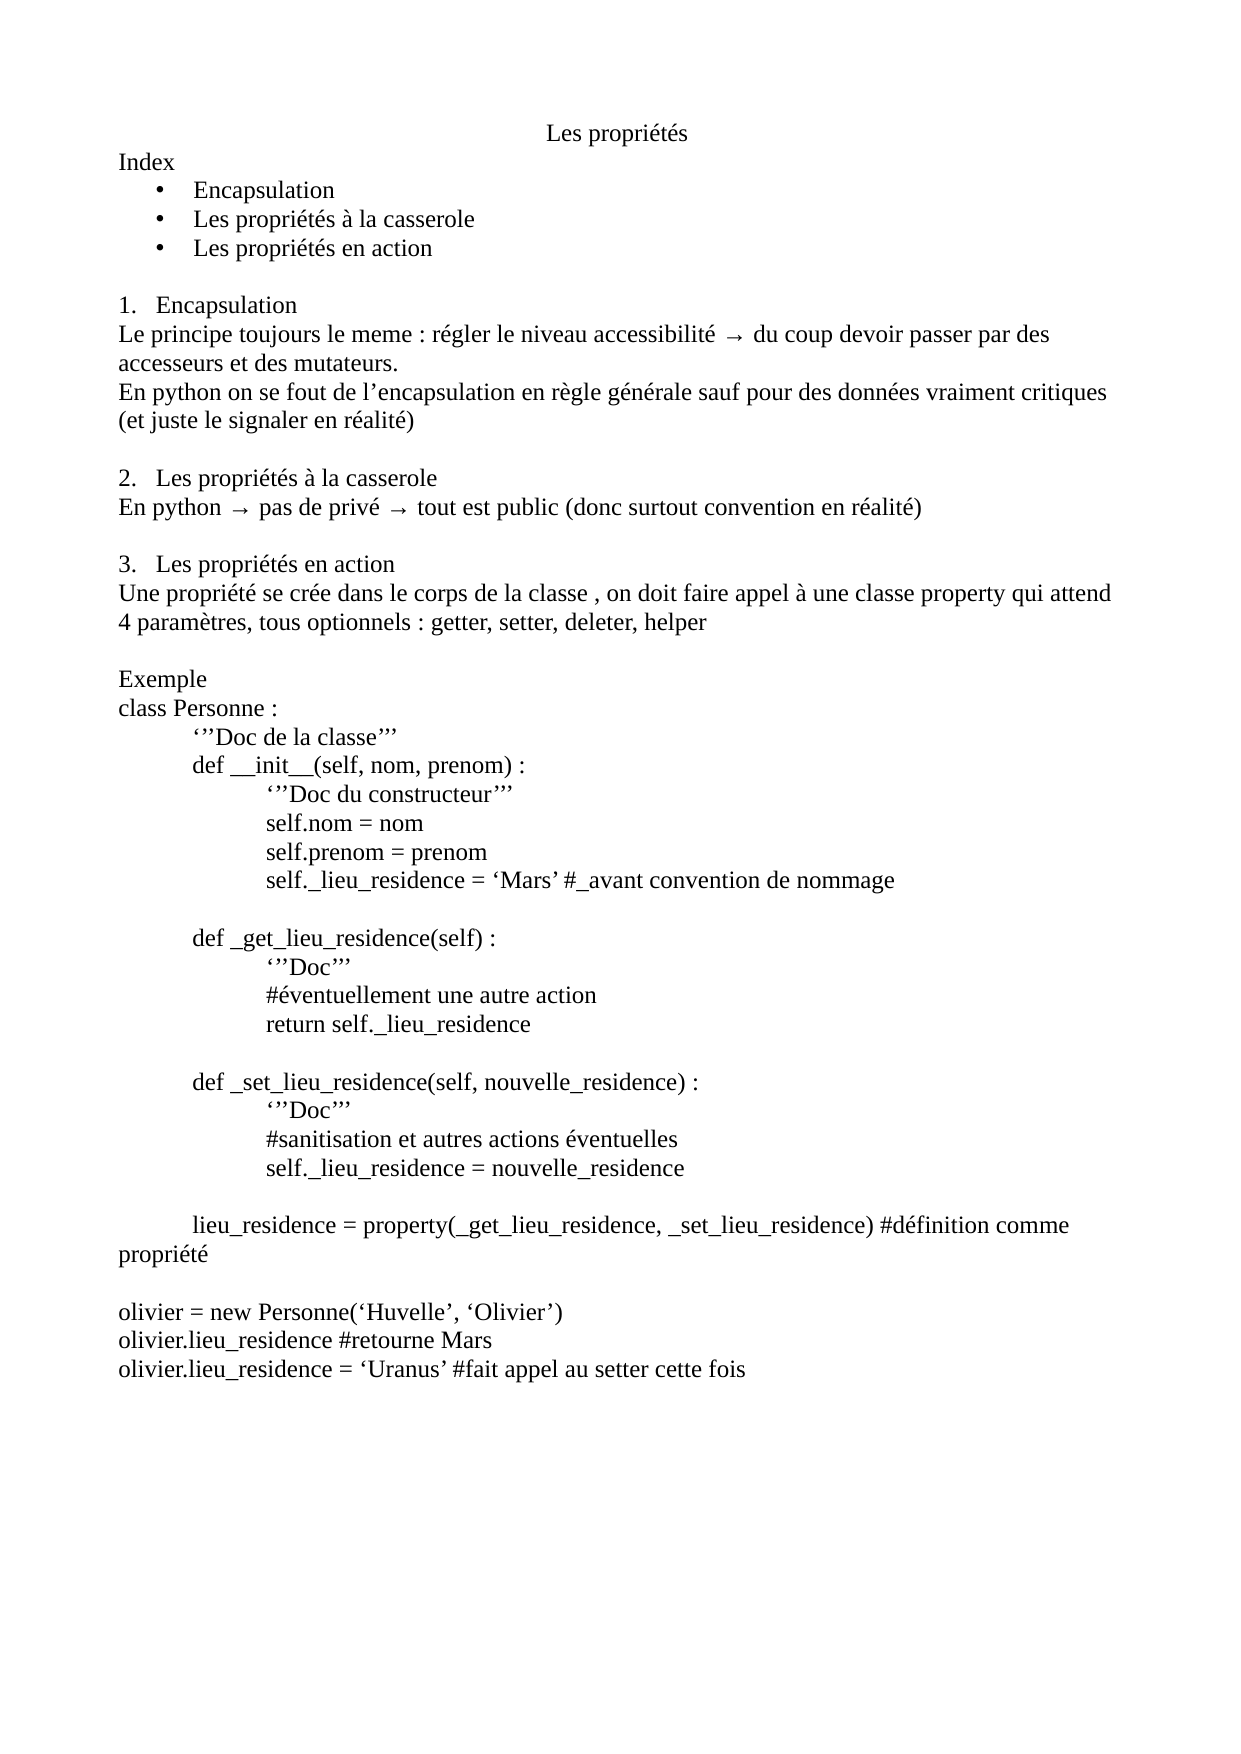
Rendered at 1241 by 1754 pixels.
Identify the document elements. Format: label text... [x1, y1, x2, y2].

text olivier.lieu_residence = ‘Uranus’ #fait appel au setter cette fois [118, 1354, 1122, 1383]
text def __init__(self, nom, prenom) : [118, 751, 1122, 779]
text ‘’’Doc de la classe’’’ [118, 722, 1122, 751]
text ‘’’Doc’’’ [118, 952, 1122, 981]
text ‘’’Doc du constructeur’’’ [118, 779, 1122, 808]
text #sanitisation et autres actions éventuelles [118, 1124, 1122, 1153]
list Encapsulation [156, 176, 1122, 204]
list Les propriétés à la casserole [118, 463, 1122, 492]
text olivier = new Personne(‘Huvelle’, ‘Olivier’) [118, 1297, 1122, 1326]
text self.nom = nom [118, 808, 1122, 837]
list Encapsulation [118, 291, 1122, 319]
text self._lieu_residence = ‘Mars’ #_avant convention de nommage [118, 866, 1122, 894]
list Les propriétés en action [118, 549, 1122, 578]
text Exemple [118, 664, 1122, 693]
text def _set_lieu_residence(self, nouvelle_residence) : [118, 1067, 1122, 1096]
text Le principe toujours le meme : régler le niveau accessibilité → du coup devoir passer par des accesseurs et des mutateurs. [118, 319, 1122, 377]
text olivier.lieu_residence #retourne Mars [118, 1326, 1122, 1354]
text Index [118, 147, 1122, 176]
text Une propriété se crée dans le corps de la classe , on doit faire appel à une classe property qui attend 4 paramètres, tous optionnels : getter, setter, deleter, helper [118, 578, 1122, 636]
text def _get_lieu_residence(self) : [118, 923, 1122, 952]
text ‘’’Doc’’’ [118, 1096, 1122, 1124]
text Les propriétés [118, 118, 1122, 147]
list Les propriétés à la casserole [156, 204, 1122, 233]
text #éventuellement une autre action [118, 981, 1122, 1009]
text class Personne : [118, 693, 1122, 722]
text self._lieu_residence = nouvelle_residence [118, 1153, 1122, 1182]
text return self._lieu_residence [118, 1009, 1122, 1038]
list Les propriétés en action [156, 233, 1122, 262]
text En python on se fout de l’encapsulation en règle générale sauf pour des données vraiment critiques (et juste le signaler en réalité) [118, 377, 1122, 434]
text lieu_residence = property(_get_lieu_residence, _set_lieu_residence) #définition comme propriété [118, 1211, 1122, 1268]
text self.prenom = prenom [118, 837, 1122, 866]
text En python → pas de privé → tout est public (donc surtout convention en réalité) [118, 492, 1122, 521]
